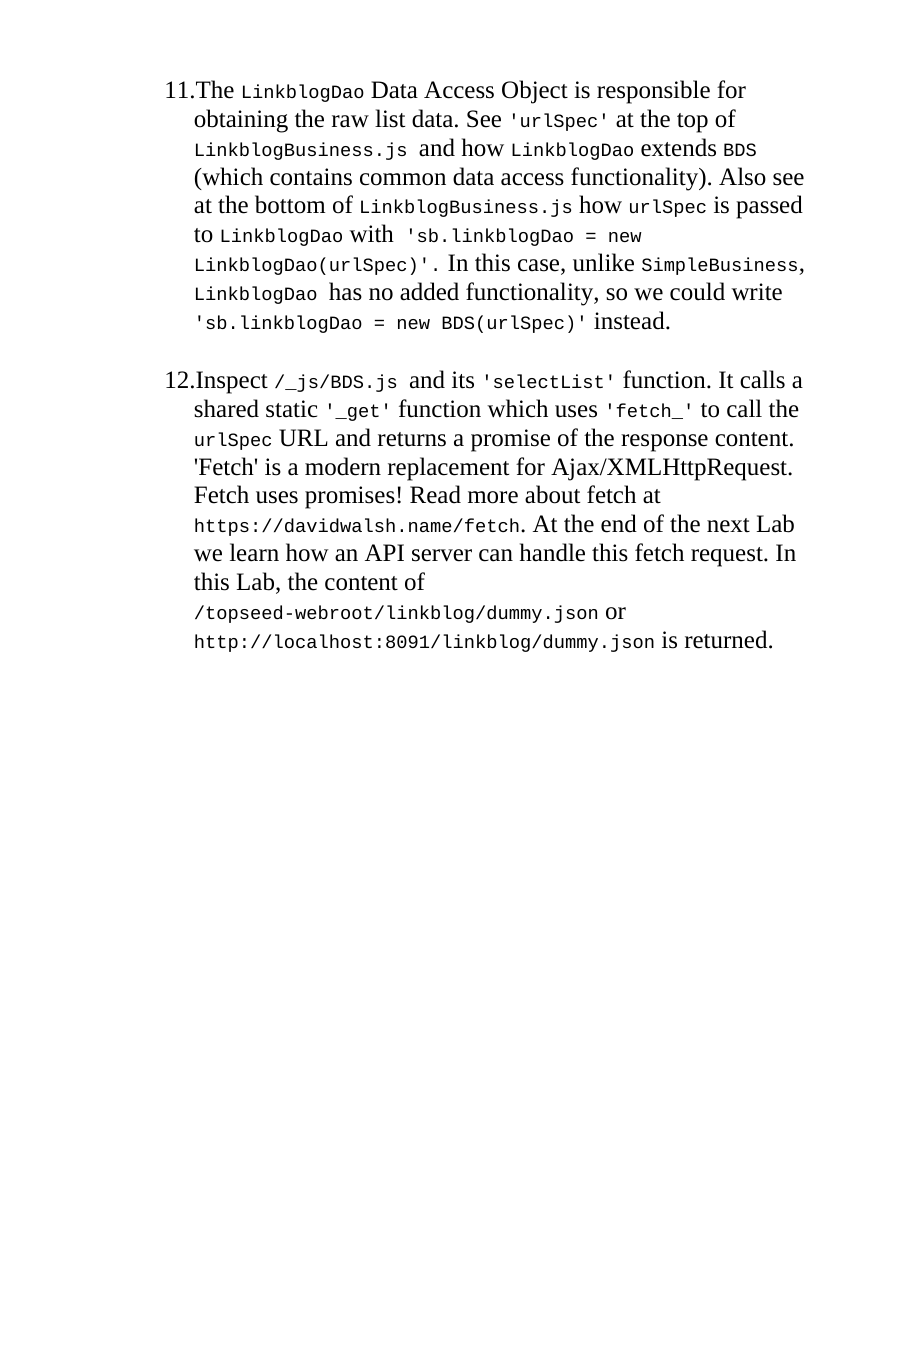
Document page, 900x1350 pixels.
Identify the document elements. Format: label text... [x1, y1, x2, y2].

list The LinkblogDao Data Access Object is responsible for obtaining the raw list data. See 'urlSpec' at the top of LinkblogBusiness.js and how LinkblogDao extends BDS (which contains common data access functionality). Also see at the bottom of LinkblogBusiness.js how urlSpec is passed to LinkblogDao with 'sb.linkblogDao = new LinkblogDao(urlSpec)'. In this case, unlike SimpleBusiness, LinkblogDao has no added functionality, so we could write 'sb.linkblogDao = new BDS(urlSpec)' instead. [164, 75, 825, 335]
list Inspect /_js/BDS.js and its 'selectList' function. It calls a shared static '_get' function which uses 'fetch_' to call the urlSpec URL and returns a promise of the response content. 'Fetch' is a modern replacement for Ajax/XMLHttpRequest. Fetch uses promises! Read more about fetch at https://davidwalsh.name/fetch. At the end of the next Lab we learn how an API server can handle this fetch request. In this Lab, the content of /topseed-webroot/linkblog/dummy.json or http://localhost:8091/linkblog/dummy.json is returned. [164, 365, 825, 654]
